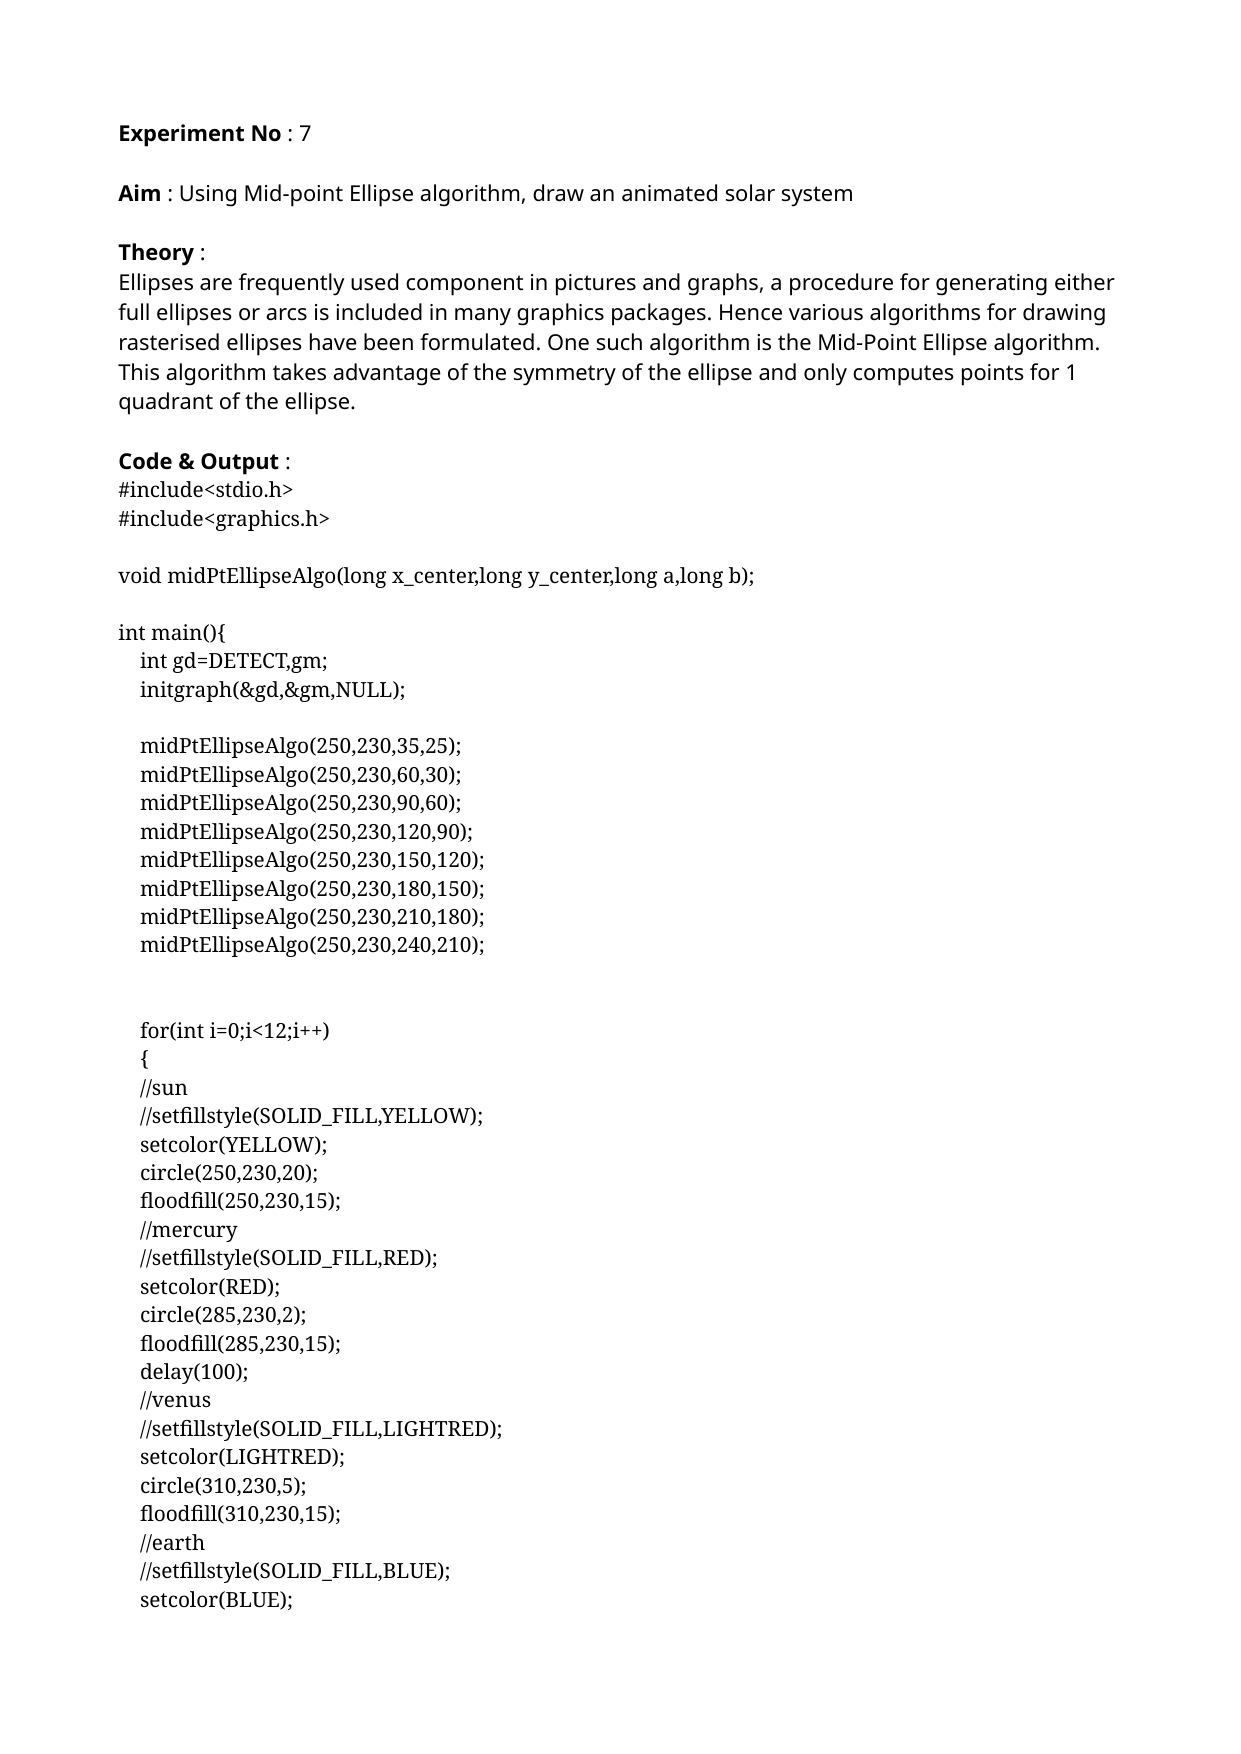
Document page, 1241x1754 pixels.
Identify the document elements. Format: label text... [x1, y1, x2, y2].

text circle(250,230,20); [118, 1158, 1122, 1187]
text #include<graphics.h> [118, 504, 1122, 532]
text for(int i=0;i<12;i++) [118, 1016, 1122, 1044]
text #include<stdio.h> [118, 476, 1122, 504]
text //mercury [118, 1215, 1122, 1243]
text //setfillstyle(SOLID_FILL,RED); [118, 1243, 1122, 1272]
text //setfillstyle(SOLID_FILL,YELLOW); [118, 1101, 1122, 1130]
text Aim : Using Mid-point Ellipse algorithm, draw an animated solar system [118, 178, 1122, 207]
text //setfillstyle(SOLID_FILL,BLUE); [118, 1556, 1122, 1585]
text initgraph(&gd,&gm,NULL); [118, 675, 1122, 703]
text midPtEllipseAlgo(250,230,240,210); [118, 931, 1122, 959]
text floodfill(250,230,15); [118, 1187, 1122, 1215]
text midPtEllipseAlgo(250,230,180,150); [118, 874, 1122, 902]
text Code & Output : [118, 446, 1122, 476]
text { [118, 1044, 1122, 1073]
text midPtEllipseAlgo(250,230,120,90); [118, 817, 1122, 845]
text Experiment No : 7 [118, 118, 1122, 148]
text setcolor(LIGHTRED); [118, 1442, 1122, 1471]
text midPtEllipseAlgo(250,230,35,25); [118, 732, 1122, 760]
text midPtEllipseAlgo(250,230,90,60); [118, 788, 1122, 817]
text midPtEllipseAlgo(250,230,60,30); [118, 760, 1122, 788]
text //setfillstyle(SOLID_FILL,LIGHTRED); [118, 1414, 1122, 1442]
text //sun [118, 1073, 1122, 1101]
text void midPtEllipseAlgo(long x_center,long y_center,long a,long b); [118, 561, 1122, 589]
text //earth [118, 1528, 1122, 1556]
text delay(100); [118, 1357, 1122, 1386]
text setcolor(BLUE); [118, 1585, 1122, 1613]
text floodfill(310,230,15); [118, 1499, 1122, 1528]
text Ellipses are frequently used component in pictures and graphs, a procedure for generating either full ellipses or arcs is included in many graphics packages. Hence various algorithms for drawing rasterised ellipses have been formulated. One such algorithm is the Mid-Point Ellipse algorithm. This algorithm takes advantage of the symmetry of the ellipse and only computes points for 1 quadrant of the ellipse. [118, 267, 1122, 416]
text Theory : [118, 237, 1122, 267]
text int gd=DETECT,gm; [118, 646, 1122, 675]
text //venus [118, 1386, 1122, 1414]
text midPtEllipseAlgo(250,230,150,120); [118, 845, 1122, 874]
text circle(285,230,2); [118, 1300, 1122, 1329]
text setcolor(YELLOW); [118, 1130, 1122, 1158]
text circle(310,230,5); [118, 1471, 1122, 1499]
text floodfill(285,230,15); [118, 1329, 1122, 1357]
text midPtEllipseAlgo(250,230,210,180); [118, 902, 1122, 931]
text int main(){ [118, 618, 1122, 646]
text setcolor(RED); [118, 1272, 1122, 1300]
